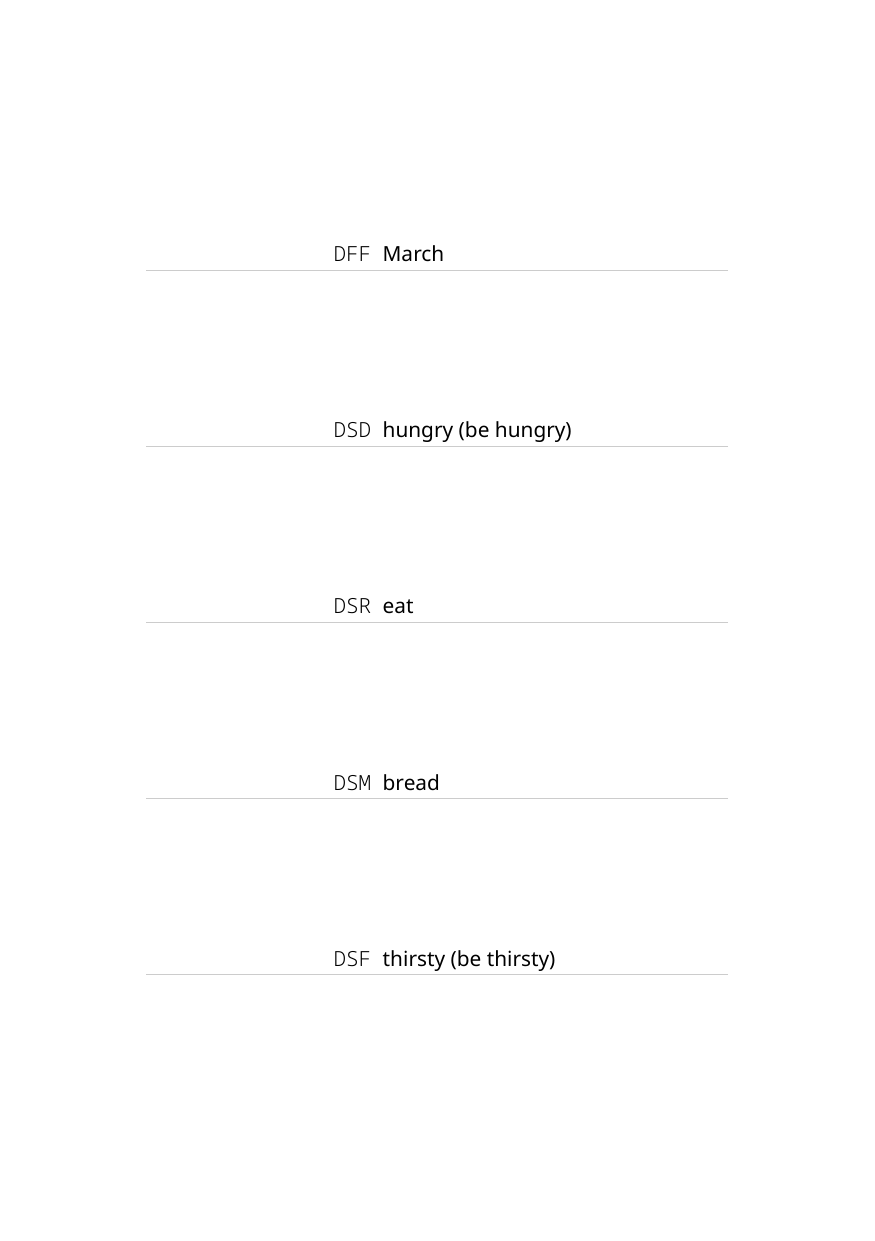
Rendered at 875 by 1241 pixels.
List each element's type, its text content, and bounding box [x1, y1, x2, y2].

text DSR eat [146, 447, 728, 622]
text DSD hungry (be hungry) [146, 271, 728, 446]
text DSF thirsty (be thirsty) [146, 799, 728, 974]
text DFF March [146, 94, 728, 270]
text DSM bread [146, 623, 728, 798]
